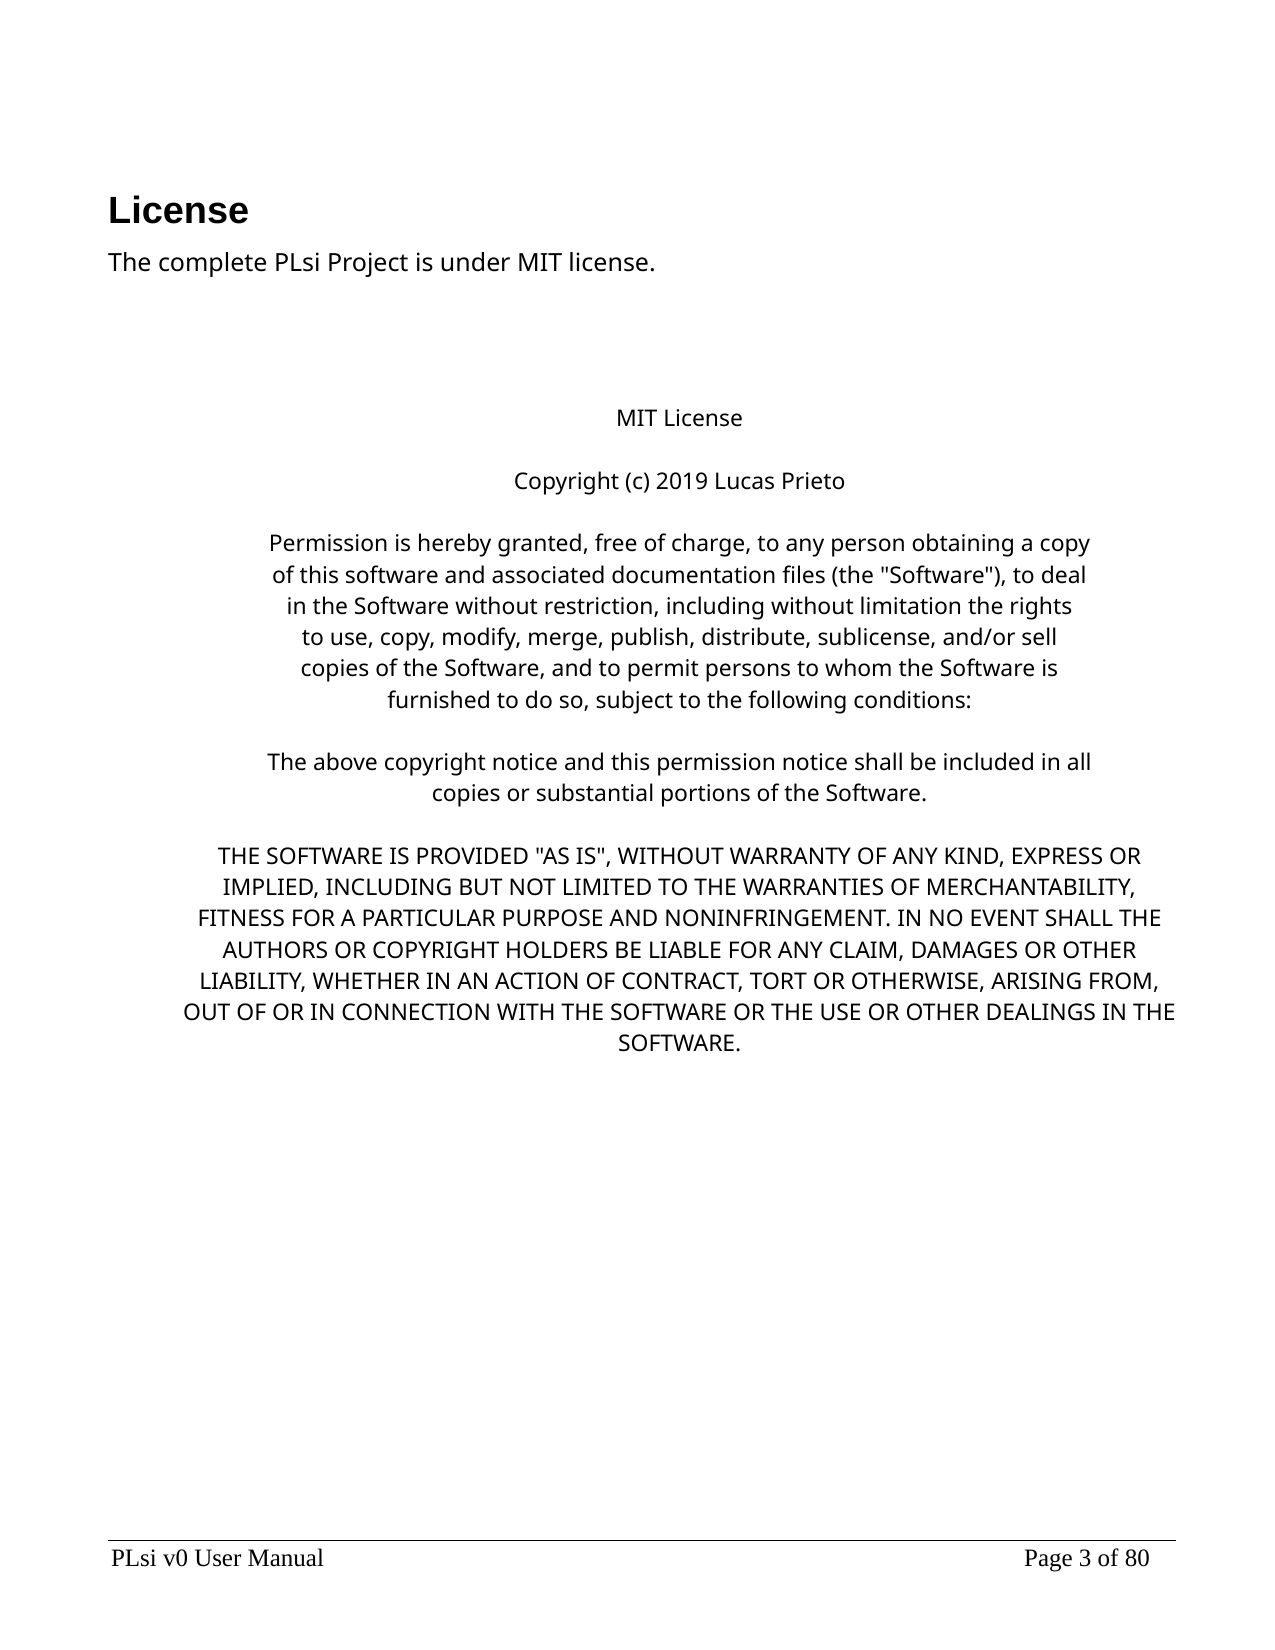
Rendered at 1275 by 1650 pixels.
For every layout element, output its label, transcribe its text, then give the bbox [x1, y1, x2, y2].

text IMPLIED, INCLUDING BUT NOT LIMITED TO THE WARRANTIES OF MERCHANTABILITY, [183, 871, 1176, 902]
text AUTHORS OR COPYRIGHT HOLDERS BE LIABLE FOR ANY CLAIM, DAMAGES OR OTHER [183, 933, 1176, 965]
text SOFTWARE. [183, 1027, 1176, 1058]
text copies of the Software, and to permit persons to whom the Software is [183, 652, 1176, 683]
text The above copyright notice and this permission notice shall be included in all [183, 746, 1176, 777]
text FITNESS FOR A PARTICULAR PURPOSE AND NONINFRINGEMENT. IN NO EVENT SHALL THE [183, 902, 1176, 933]
text Copyright (c) 2019 Lucas Prieto [183, 465, 1176, 496]
text furnished to do so, subject to the following conditions: [183, 683, 1176, 715]
text MIT License [183, 402, 1176, 433]
subtitle License [108, 188, 1176, 232]
text THE SOFTWARE IS PROVIDED "AS IS", WITHOUT WARRANTY OF ANY KIND, EXPRESS OR [183, 840, 1176, 871]
text copies or substantial portions of the Software. [183, 777, 1176, 808]
text The complete PLsi Project is under MIT license. [108, 244, 1176, 278]
text Permission is hereby granted, free of charge, to any person obtaining a copy [183, 527, 1176, 558]
text OUT OF OR IN CONNECTION WITH THE SOFTWARE OR THE USE OR OTHER DEALINGS IN THE [183, 996, 1176, 1027]
text LIABILITY, WHETHER IN AN ACTION OF CONTRACT, TORT OR OTHERWISE, ARISING FROM, [183, 965, 1176, 996]
text of this software and associated documentation files (the "Software"), to deal [183, 558, 1176, 590]
text to use, copy, modify, merge, publish, distribute, sublicense, and/or sell [183, 621, 1176, 652]
text in the Software without restriction, including without limitation the rights [183, 590, 1176, 621]
